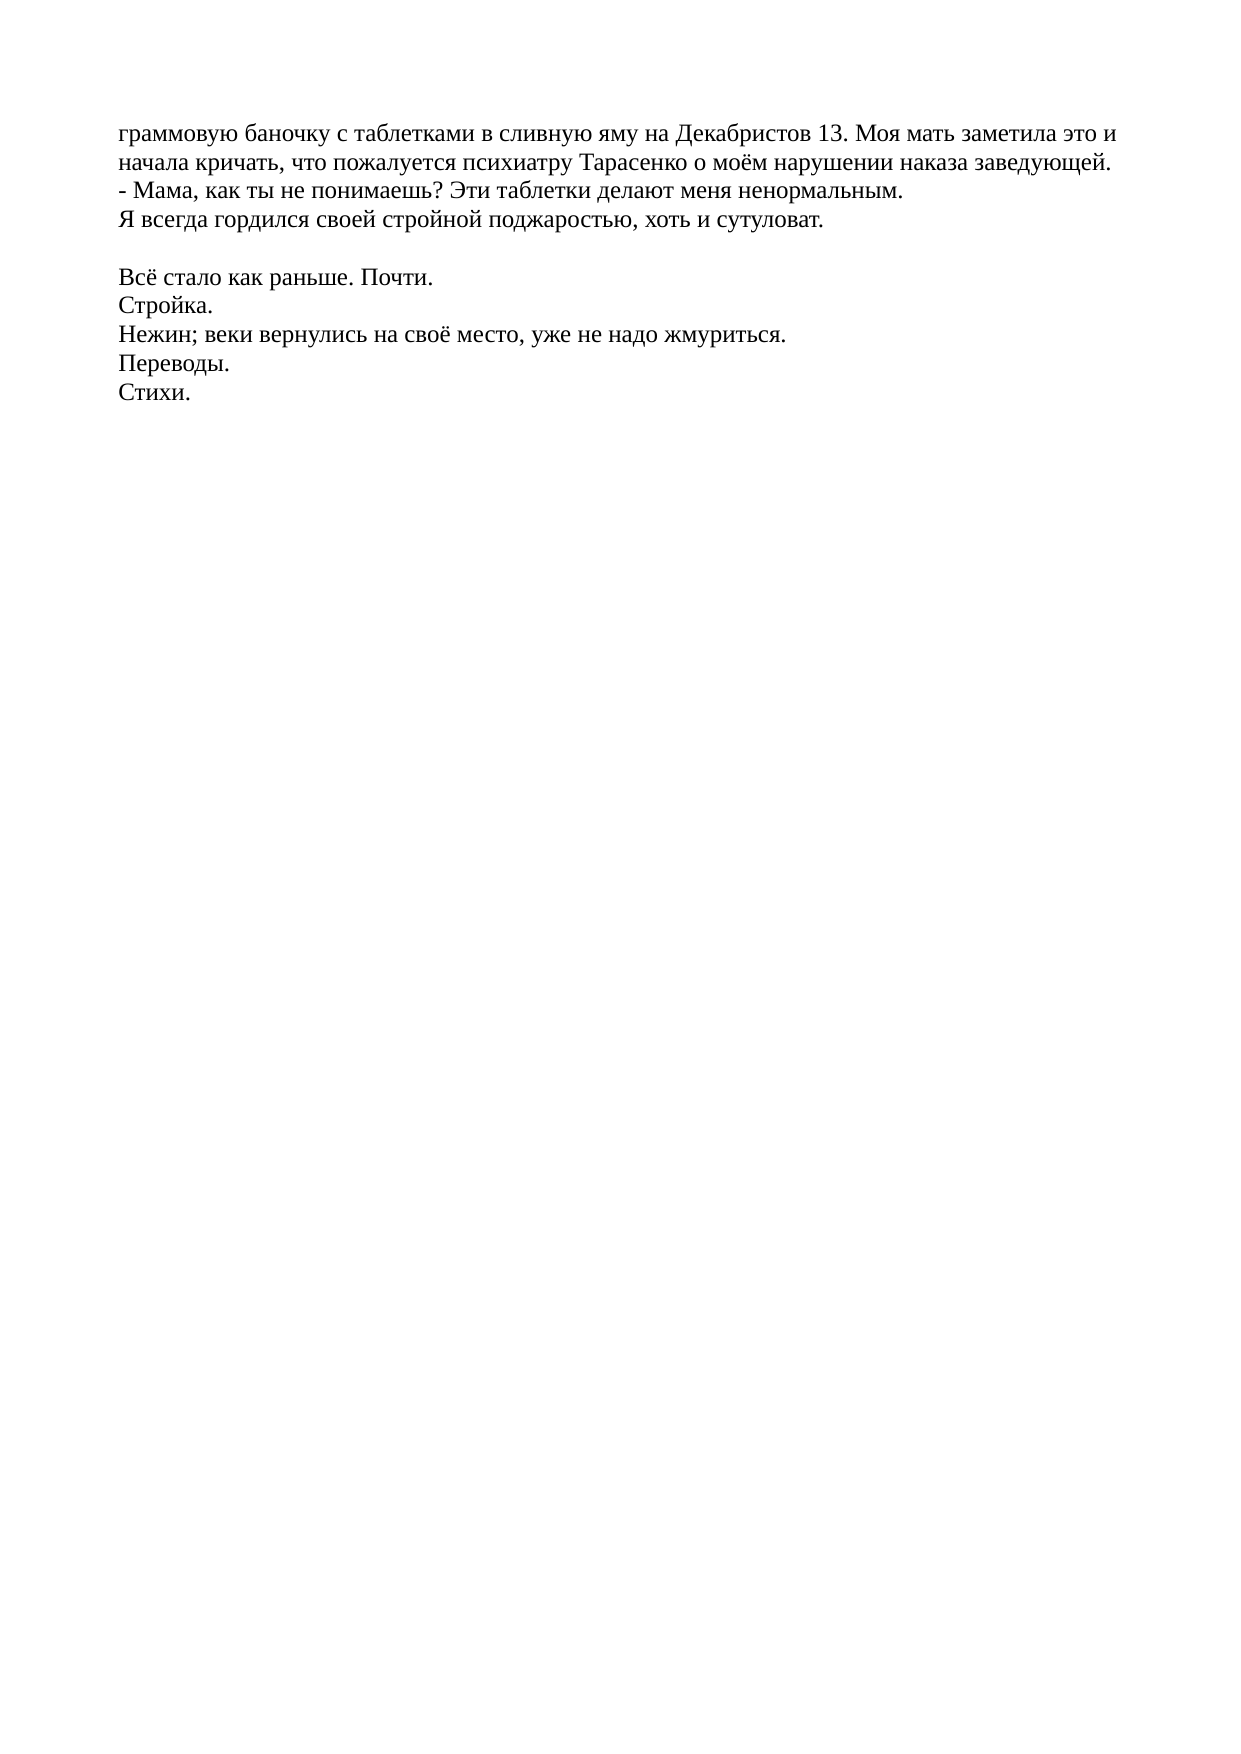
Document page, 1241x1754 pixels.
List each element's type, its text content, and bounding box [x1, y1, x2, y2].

text Стихи. [118, 377, 1122, 406]
text граммовую баночку с таблетками в сливную яму на Декабристов 13. Моя мать заметила это и начала кричать, что пожалуется психиатру Тарасенко о моём нарушении наказа заведующей. [118, 118, 1122, 176]
text Переводы. [118, 348, 1122, 377]
text Нежин; веки вернулись на своё место, уже не надо жмуриться. [118, 319, 1122, 348]
text - Мама, как ты не понимаешь? Эти таблетки делают меня ненормальным. [118, 176, 1122, 204]
text Я всегда гордился своей стройной поджаростью, хоть и сутуловат. [118, 204, 1122, 233]
text Всё стало как раньше. Почти. [118, 262, 1122, 291]
text Стройка. [118, 291, 1122, 319]
